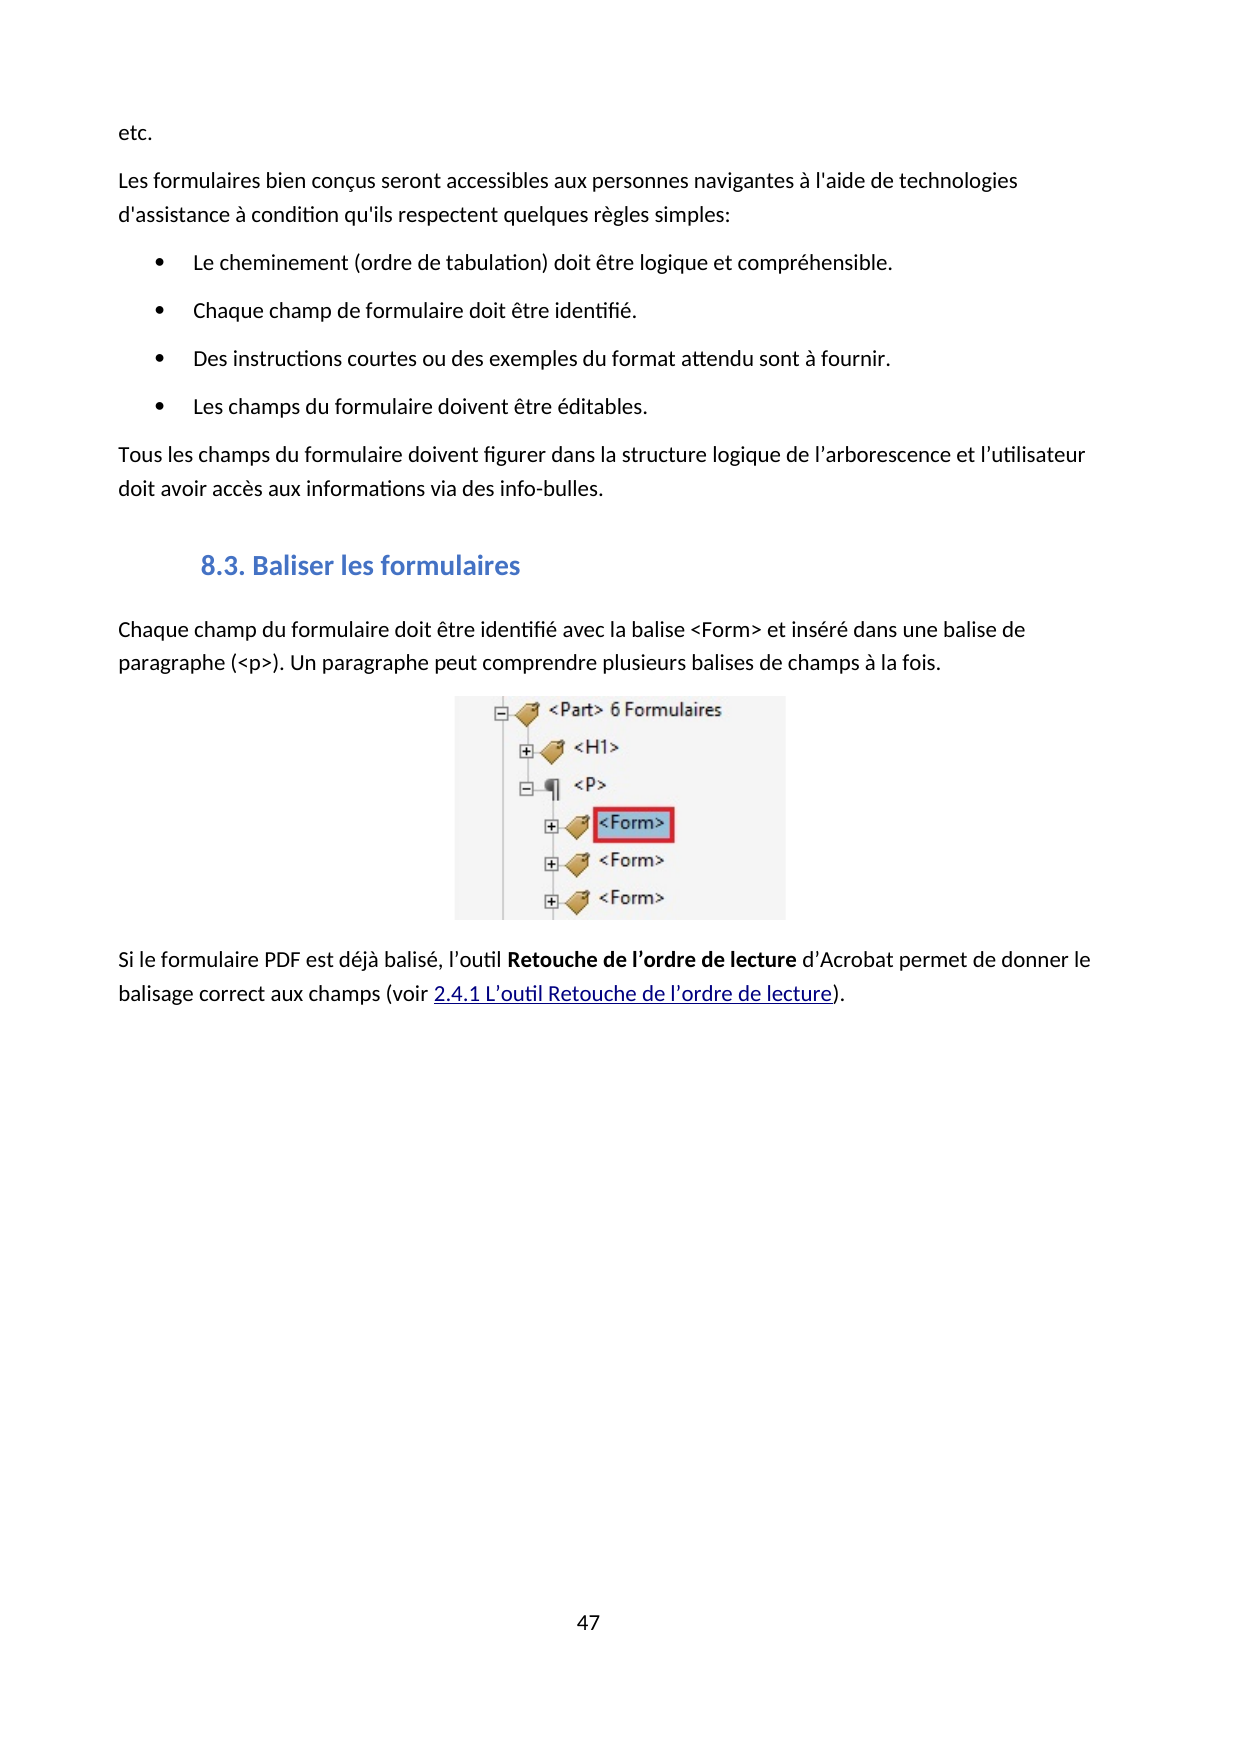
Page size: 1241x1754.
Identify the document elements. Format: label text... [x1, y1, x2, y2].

picture [454, 696, 786, 920]
list Les champs du formulaire doivent être éditables. [156, 392, 1122, 420]
list Le cheminement (ordre de tabulation) doit être logique et compréhensible. [156, 248, 1122, 276]
list Chaque champ de formulaire doit être identifié. [156, 296, 1122, 324]
text Chaque champ du formulaire doit être identifié avec la balise <Form> et inséré dans une balise de paragraphe (<p>). Un paragraphe peut comprendre plusieurs balises de champs à la fois. [118, 615, 1122, 676]
subtitle 8.3. Baliser les formulaires [156, 547, 1122, 583]
text etc. [118, 118, 1122, 146]
text Les formulaires bien conçus seront accessibles aux personnes navigantes à l'aide de technologies d'assistance à condition qu'ils respectent quelques règles simples: [118, 166, 1122, 228]
text Si le formulaire PDF est déjà balisé, l’outil Retouche de l’ordre de lecture d’Acrobat permet de donner le balisage correct aux champs (voir 2.4.1 L’outil Retouche de l’ordre de lecture). [118, 945, 1122, 1007]
text Tous les champs du formulaire doivent figurer dans la structure logique de l’arborescence et l’utilisateur doit avoir accès aux informations via des info-bulles. [118, 440, 1122, 502]
list Des instructions courtes ou des exemples du format attendu sont à fournir. [156, 344, 1122, 372]
